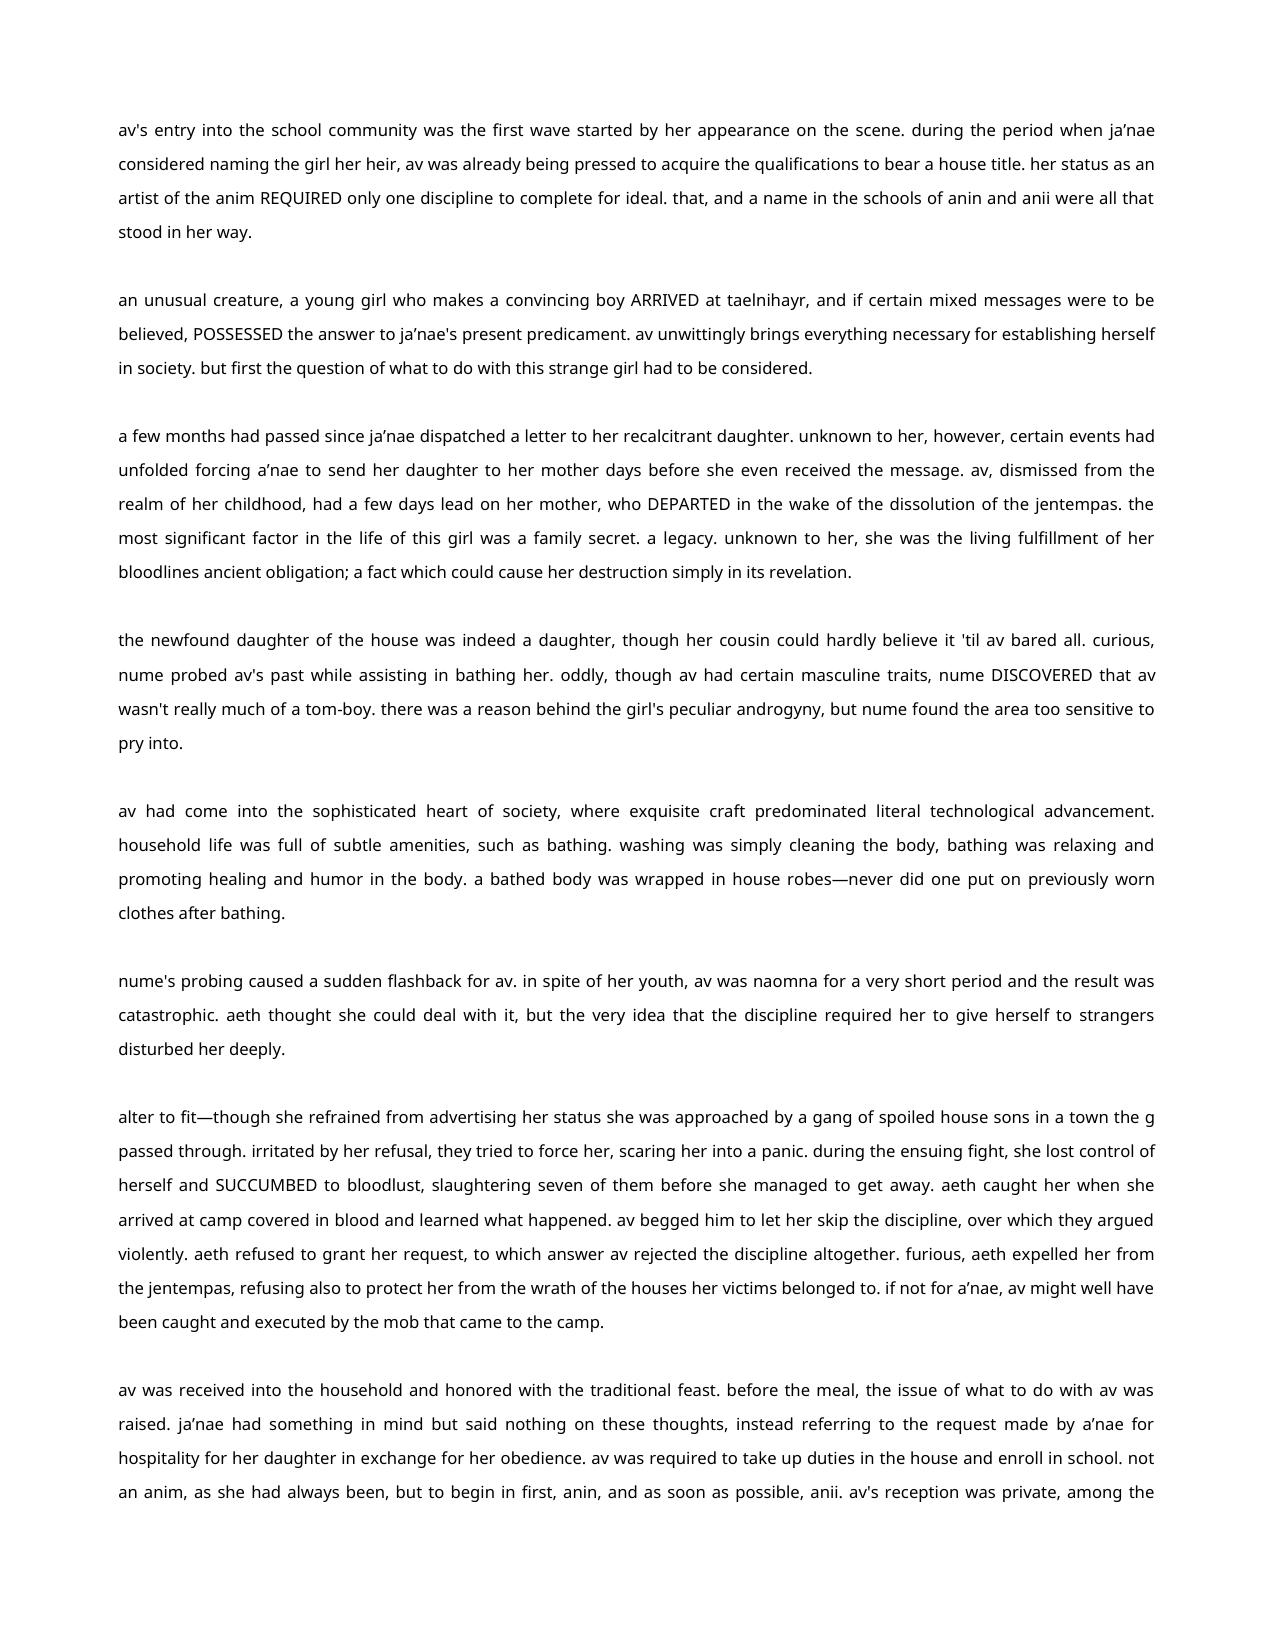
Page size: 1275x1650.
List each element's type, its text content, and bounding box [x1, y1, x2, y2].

text alter to fit—though she refrained from advertising her status she was approached by a gang of spoiled house sons in a town the g passed through. irritated by her refusal, they tried to force her, scaring her into a panic. during the ensuing fight, she lost control of herself and SUCCUMBED to bloodlust, slaughtering seven of them before she managed to get away. aeth caught her when she arrived at camp covered in blood and learned what happened. av begged him to let her skip the discipline, over which they argued violently. aeth refused to grant her request, to which answer av rejected the discipline altogether. furious, aeth expelled her from the jentempas, refusing also to protect her from the wrath of the houses her victims belonged to. if not for a’nae, av might well have been caught and executed by the mob that came to the camp. [118, 1106, 1157, 1333]
text an unusual creature, a young girl who makes a convincing boy ARRIVED at taelnihayr, and if certain mixed messages were to be believed, POSSESSED the answer to ja’nae's present predicament. av unwittingly brings everything necessary for establishing herself in society. but first the question of what to do with this strange girl had to be considered. [118, 288, 1157, 379]
text av had come into the sophisticated heart of society, where exquisite craft predominated literal technological advancement. household life was full of subtle amenities, such as bathing. washing was simply cleaning the body, bathing was relaxing and promoting healing and humor in the body. a bathed body was wrapped in house robes—never did one put on previously worn clothes after bathing. [118, 799, 1157, 924]
text av was received into the household and honored with the traditional feast. before the meal, the issue of what to do with av was raised. ja’nae had something in mind but said nothing on these thoughts, instead referring to the request made by a’nae for hospitality for her daughter in exchange for her obedience. av was required to take up duties in the house and enroll in school. not an anim, as she had always been, but to begin in first, anin, and as soon as possible, anii. av's reception was private, among the [118, 1378, 1157, 1503]
text a few months had passed since ja’nae dispatched a letter to her recalcitrant daughter. unknown to her, however, certain events had unfolded forcing a’nae to send her daughter to her mother days before she even received the message. av, dismissed from the realm of her childhood, had a few days lead on her mother, who DEPARTED in the wake of the dissolution of the jentempas. the most significant factor in the life of this girl was a family secret. a legacy. unknown to her, she was the living fulfillment of her bloodlines ancient obligation; a fact which could cause her destruction simply in its revelation. [118, 425, 1157, 584]
text av's entry into the school community was the first wave started by her appearance on the scene. during the period when ja’nae considered naming the girl her heir, av was already being pressed to acquire the qualifications to bear a house title. her status as an artist of the anim REQUIRED only one discipline to complete for ideal. that, and a name in the schools of anin and anii were all that stood in her way. [118, 118, 1157, 243]
text nume's probing caused a sudden flashback for av. in spite of her youth, av was naomna for a very short period and the result was catastrophic. aeth thought she could deal with it, but the very idea that the discipline required her to give herself to strangers disturbed her deeply. [118, 970, 1157, 1061]
text the newfound daughter of the house was indeed a daughter, though her cousin could hardly believe it 'til av bared all. curious, nume probed av's past while assisting in bathing her. oddly, though av had certain masculine traits, nume DISCOVERED that av wasn't really much of a tom-boy. there was a reason behind the girl's peculiar androgyny, but nume found the area too sensitive to pry into. [118, 629, 1157, 754]
